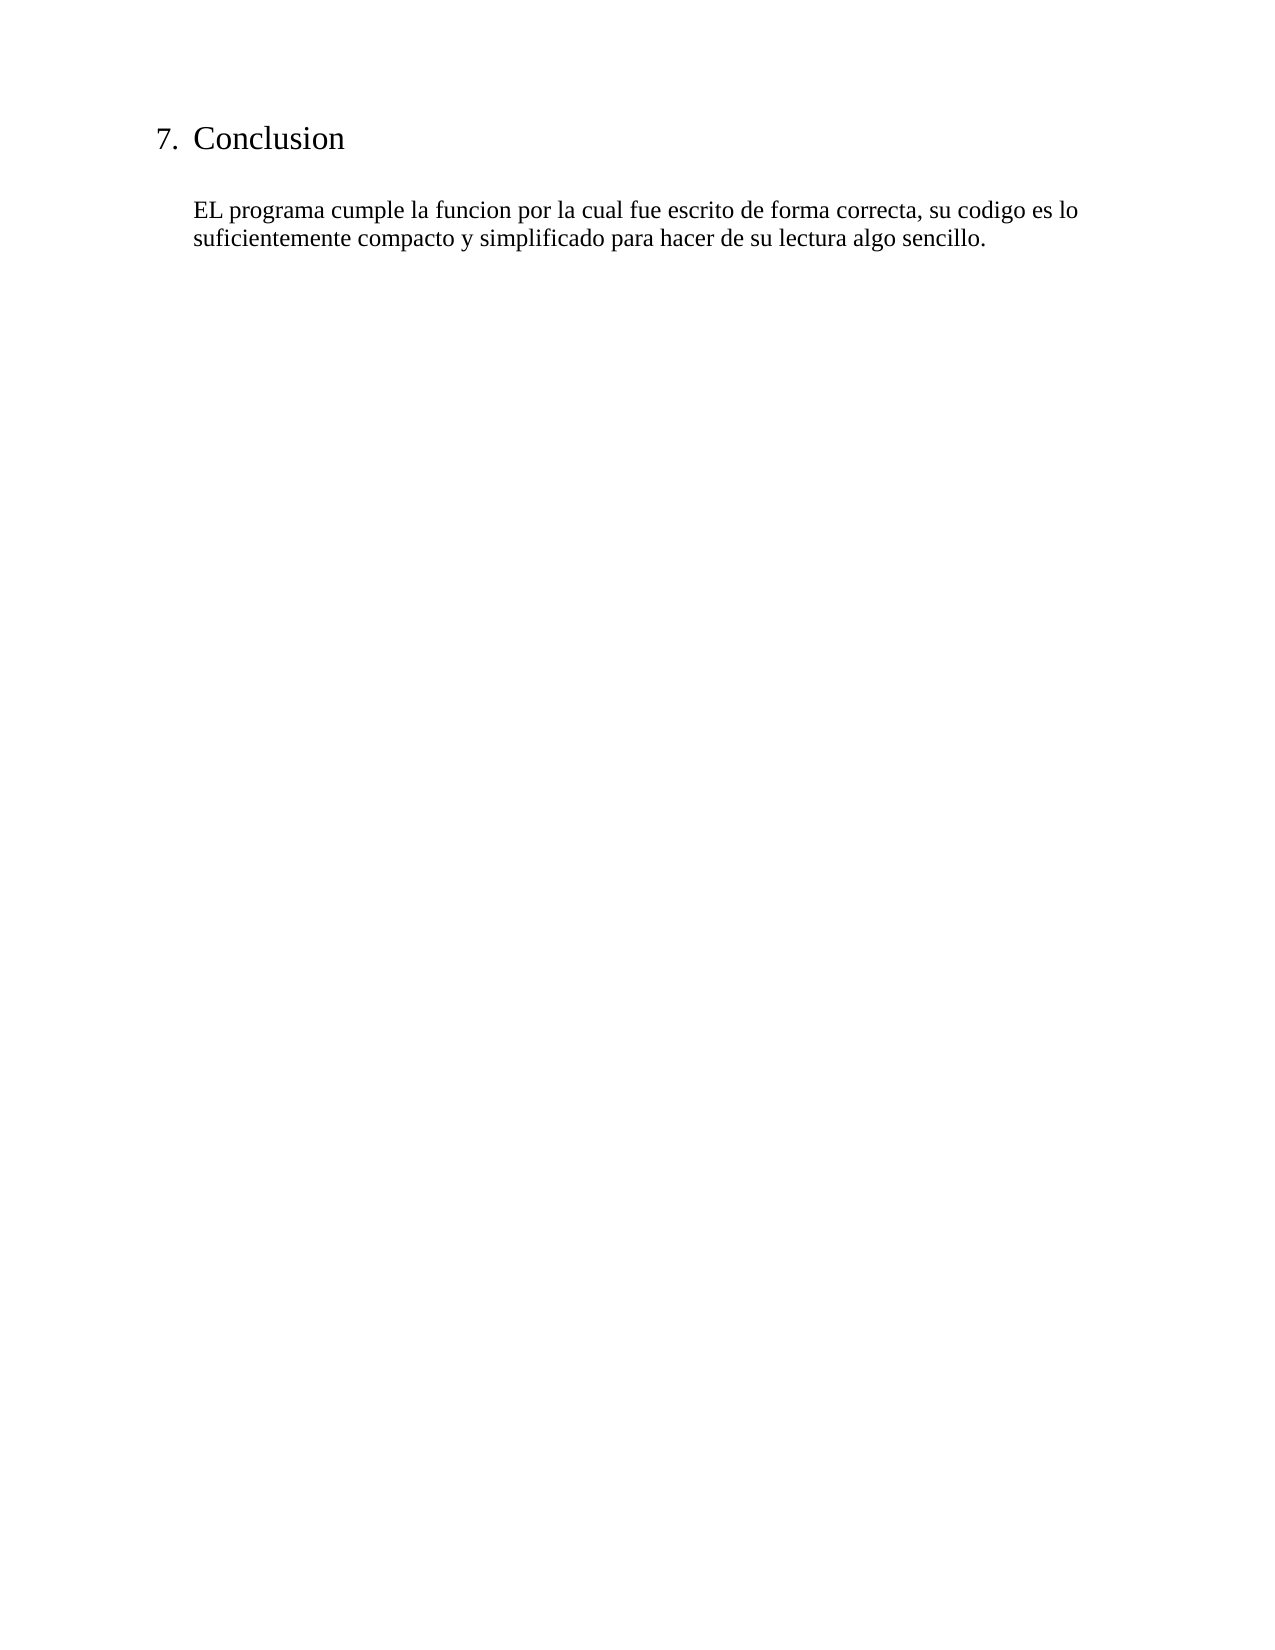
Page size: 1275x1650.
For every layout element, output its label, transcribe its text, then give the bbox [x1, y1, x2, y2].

list EL programa cumple la funcion por la cual fue escrito de forma correcta, su codigo es lo suficientemente compacto y simplificado para hacer de su lectura algo sencillo. [156, 195, 1157, 252]
list Conclusion [156, 118, 1157, 156]
